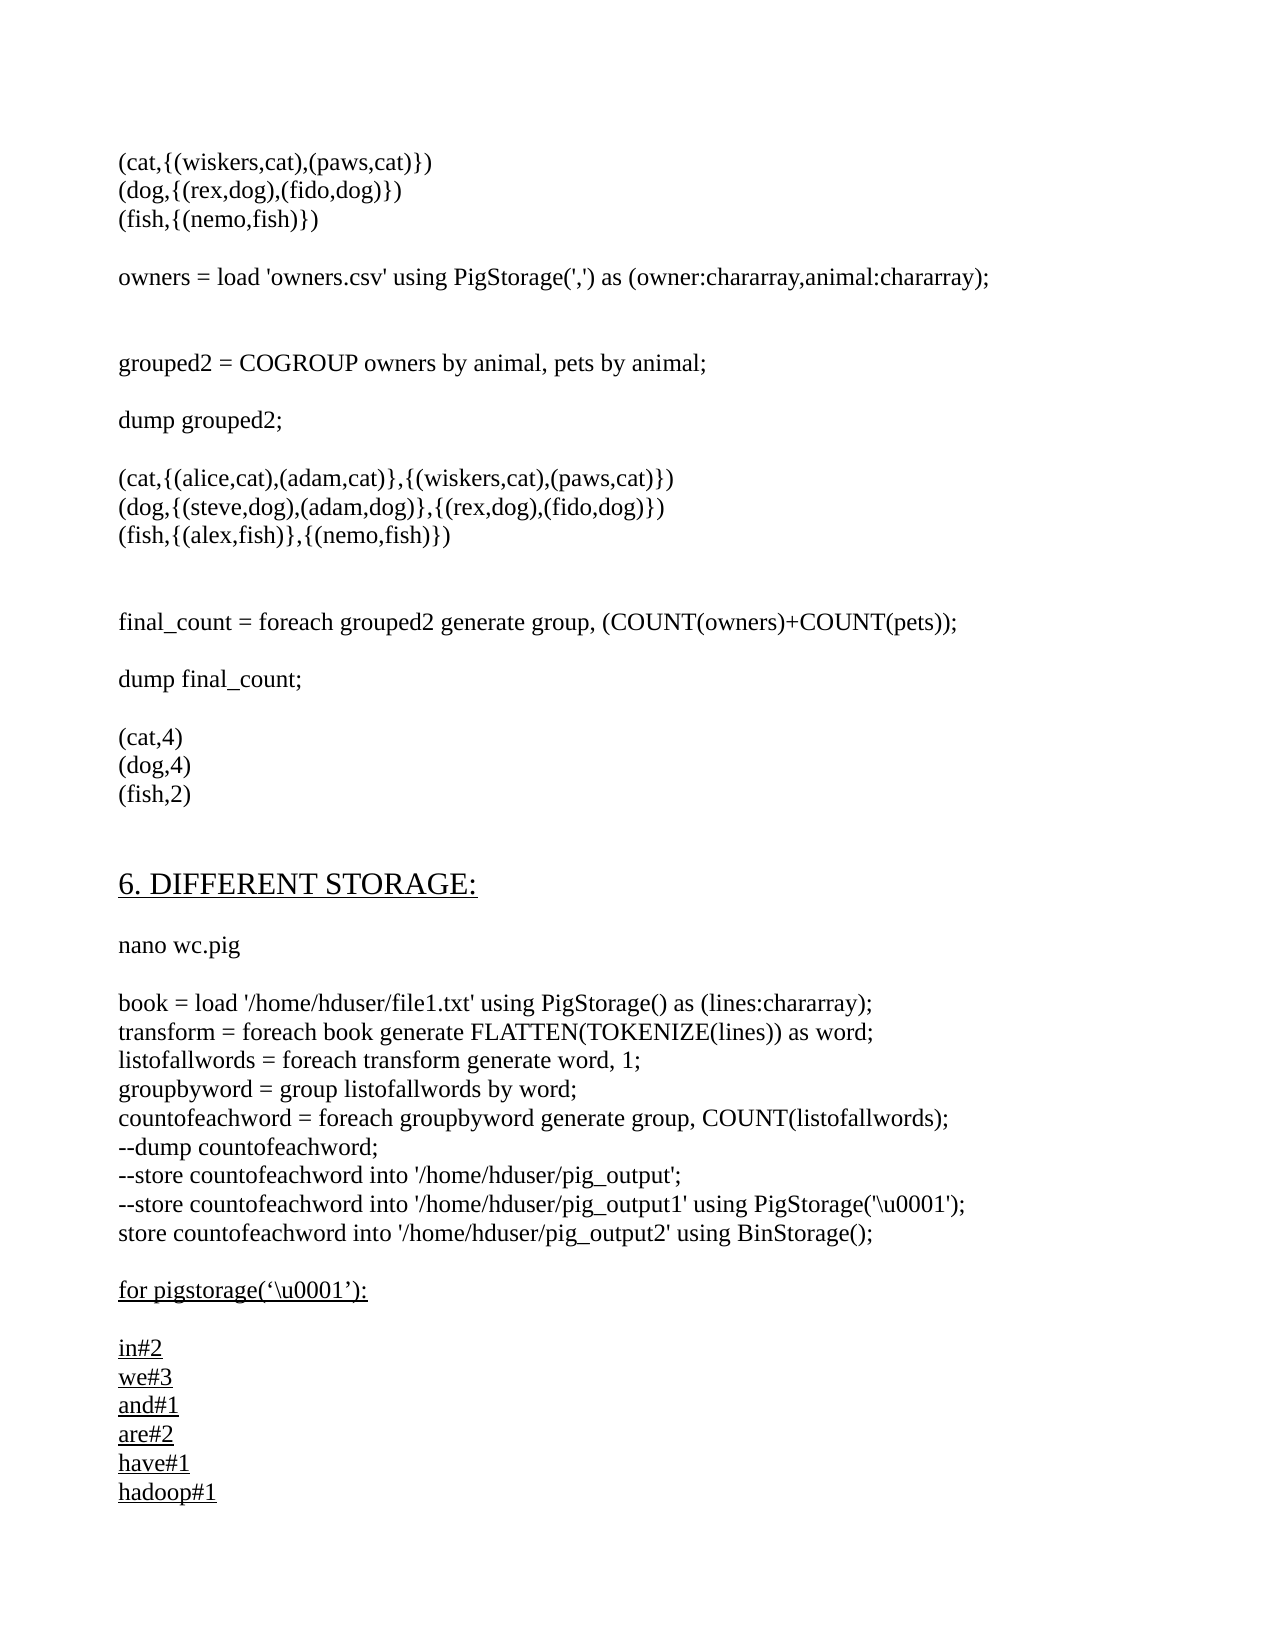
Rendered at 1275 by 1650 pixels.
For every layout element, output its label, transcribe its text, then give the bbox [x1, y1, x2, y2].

text countofeachword = foreach groupbyword generate group, COUNT(listofallwords); [118, 1103, 1157, 1132]
text (dog,{(steve,dog),(adam,dog)},{(rex,dog),(fido,dog)}) [118, 492, 1157, 521]
text nano wc.pig [118, 930, 1157, 959]
text (dog,4) [118, 751, 1157, 779]
text (cat,{(alice,cat),(adam,cat)},{(wiskers,cat),(paws,cat)}) [118, 463, 1157, 492]
text we#3 [118, 1362, 1157, 1390]
text (fish,{(nemo,fish)}) [118, 204, 1157, 233]
text (cat,4) [118, 722, 1157, 751]
text 6. DIFFERENT STORAGE: [118, 866, 1157, 902]
text transform = foreach book generate FLATTEN(TOKENIZE(lines)) as word; [118, 1017, 1157, 1045]
text (cat,{(wiskers,cat),(paws,cat)}) [118, 147, 1157, 176]
text and#1 [118, 1390, 1157, 1419]
text have#1 [118, 1448, 1157, 1477]
text listofallwords = foreach transform generate word, 1; [118, 1045, 1157, 1074]
text owners = load 'owners.csv' using PigStorage(',') as (owner:chararray,animal:chararray); [118, 262, 1157, 291]
text grouped2 = COGROUP owners by animal, pets by animal; [118, 348, 1157, 377]
text dump grouped2; [118, 406, 1157, 434]
text book = load '/home/hduser/file1.txt' using PigStorage() as (lines:chararray); [118, 988, 1157, 1017]
text dump final_count; [118, 664, 1157, 693]
text for pigstorage(‘\u0001’): [118, 1275, 1157, 1304]
text store countofeachword into '/home/hduser/pig_output2' using BinStorage(); [118, 1218, 1157, 1247]
text groupbyword = group listofallwords by word; [118, 1074, 1157, 1103]
text final_count = foreach grouped2 generate group, (COUNT(owners)+COUNT(pets)); [118, 607, 1157, 636]
text (fish,2) [118, 779, 1157, 808]
text are#2 [118, 1419, 1157, 1448]
text in#2 [118, 1333, 1157, 1362]
text --store countofeachword into '/home/hduser/pig_output'; [118, 1160, 1157, 1189]
text (dog,{(rex,dog),(fido,dog)}) [118, 176, 1157, 204]
text hadoop#1 [118, 1477, 1157, 1505]
text (fish,{(alex,fish)},{(nemo,fish)}) [118, 521, 1157, 549]
text --dump countofeachword; [118, 1132, 1157, 1160]
text --store countofeachword into '/home/hduser/pig_output1' using PigStorage('\u0001'); [118, 1189, 1157, 1218]
